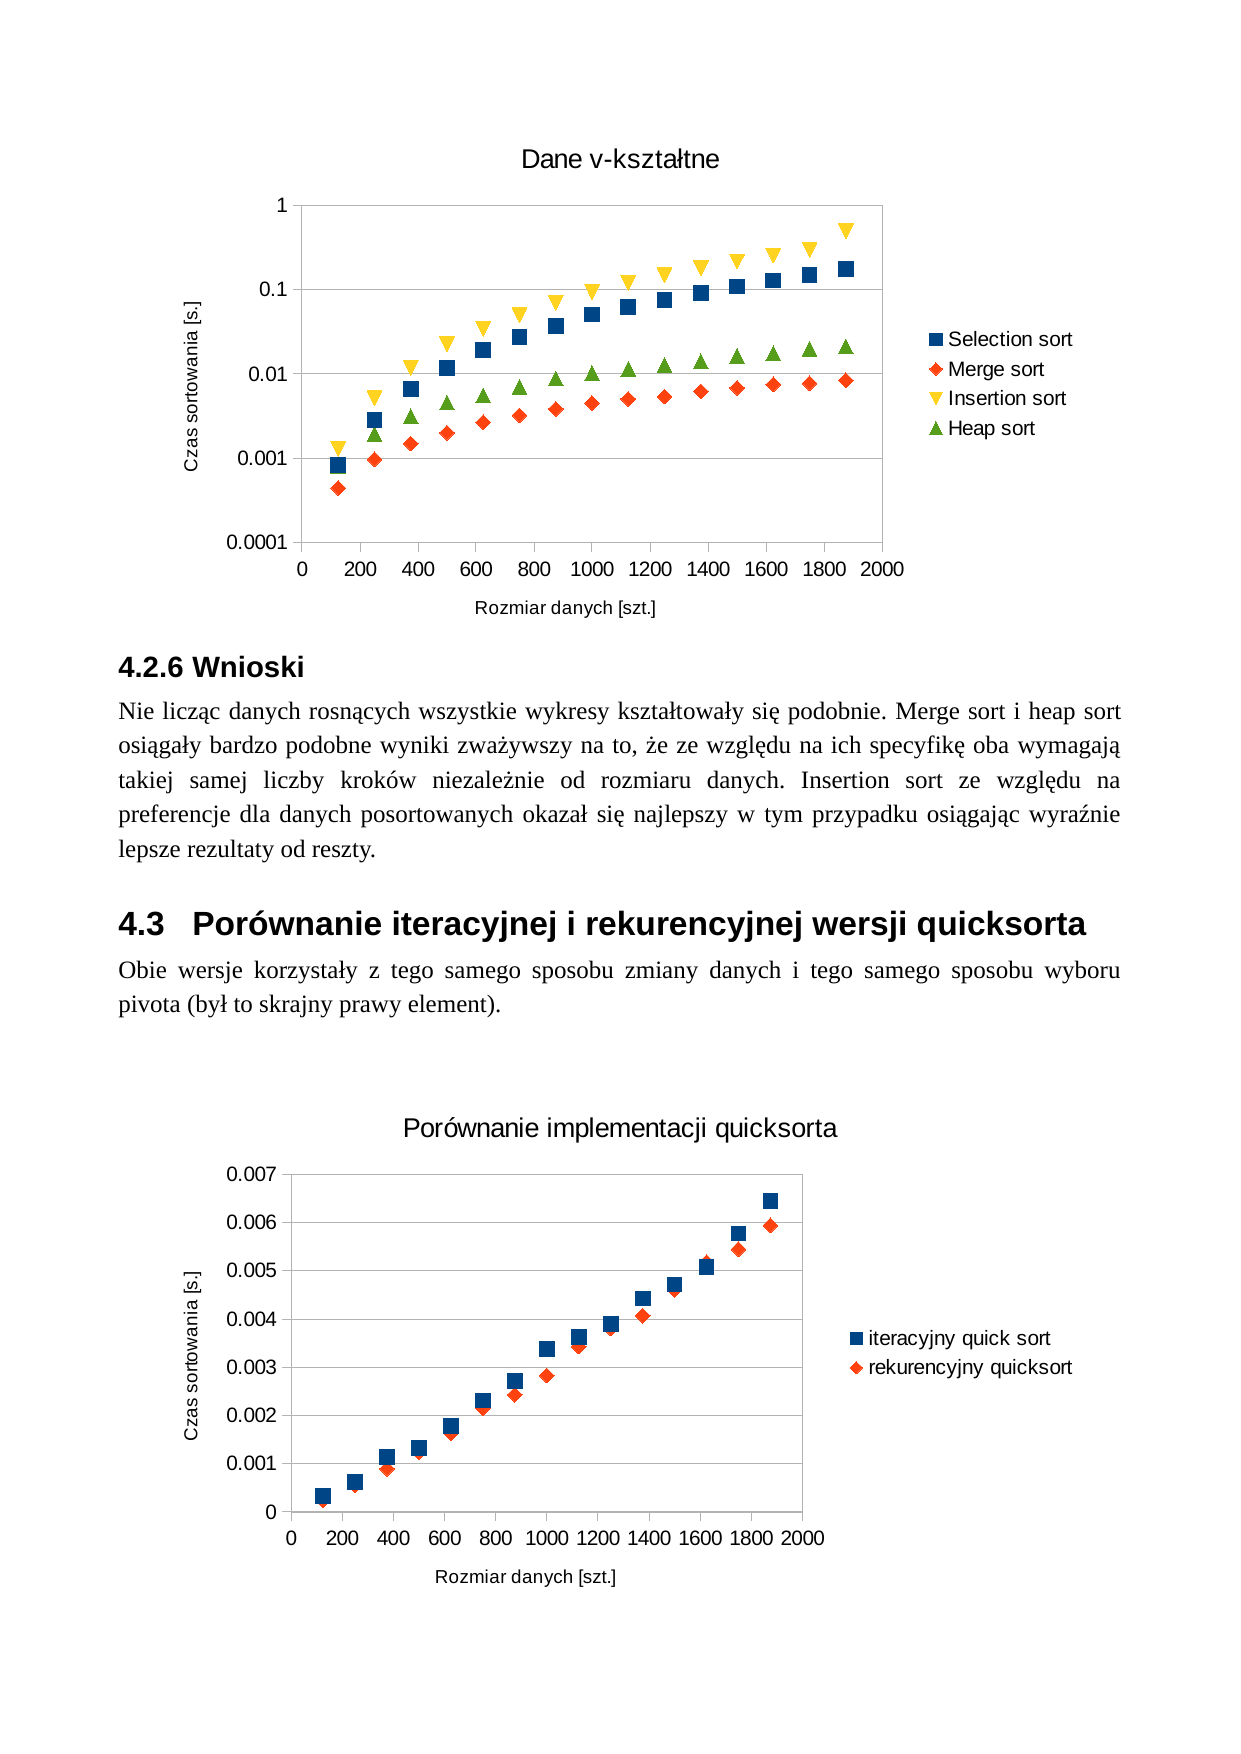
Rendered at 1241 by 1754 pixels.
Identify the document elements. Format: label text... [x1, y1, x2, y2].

text Obie wersje korzystały z tego samego sposobu zmiany danych i tego samego sposobu wyboru pivota (był to skrajny prawy element). [118, 955, 1122, 1018]
subtitle Wnioski [118, 118, 1122, 683]
text Nie licząc danych rosnących wszystkie wykresy kształtowały się podobnie. Merge sort i heap sort osiągały bardzo podobne wyniki zważywszy na to, że ze względu na ich specyfikę oba wymagają takiej samej liczby kroków niezależnie od rozmiaru danych. Insertion sort ze względu na preferencje dla danych posortowanych okazał się najlepszy w tym przypadku osiągając wyraźnie lepsze rezultaty od reszty. [118, 696, 1122, 862]
subtitle Porównanie iteracyjnej i rekurencyjnej wersji quicksorta [118, 904, 1122, 942]
